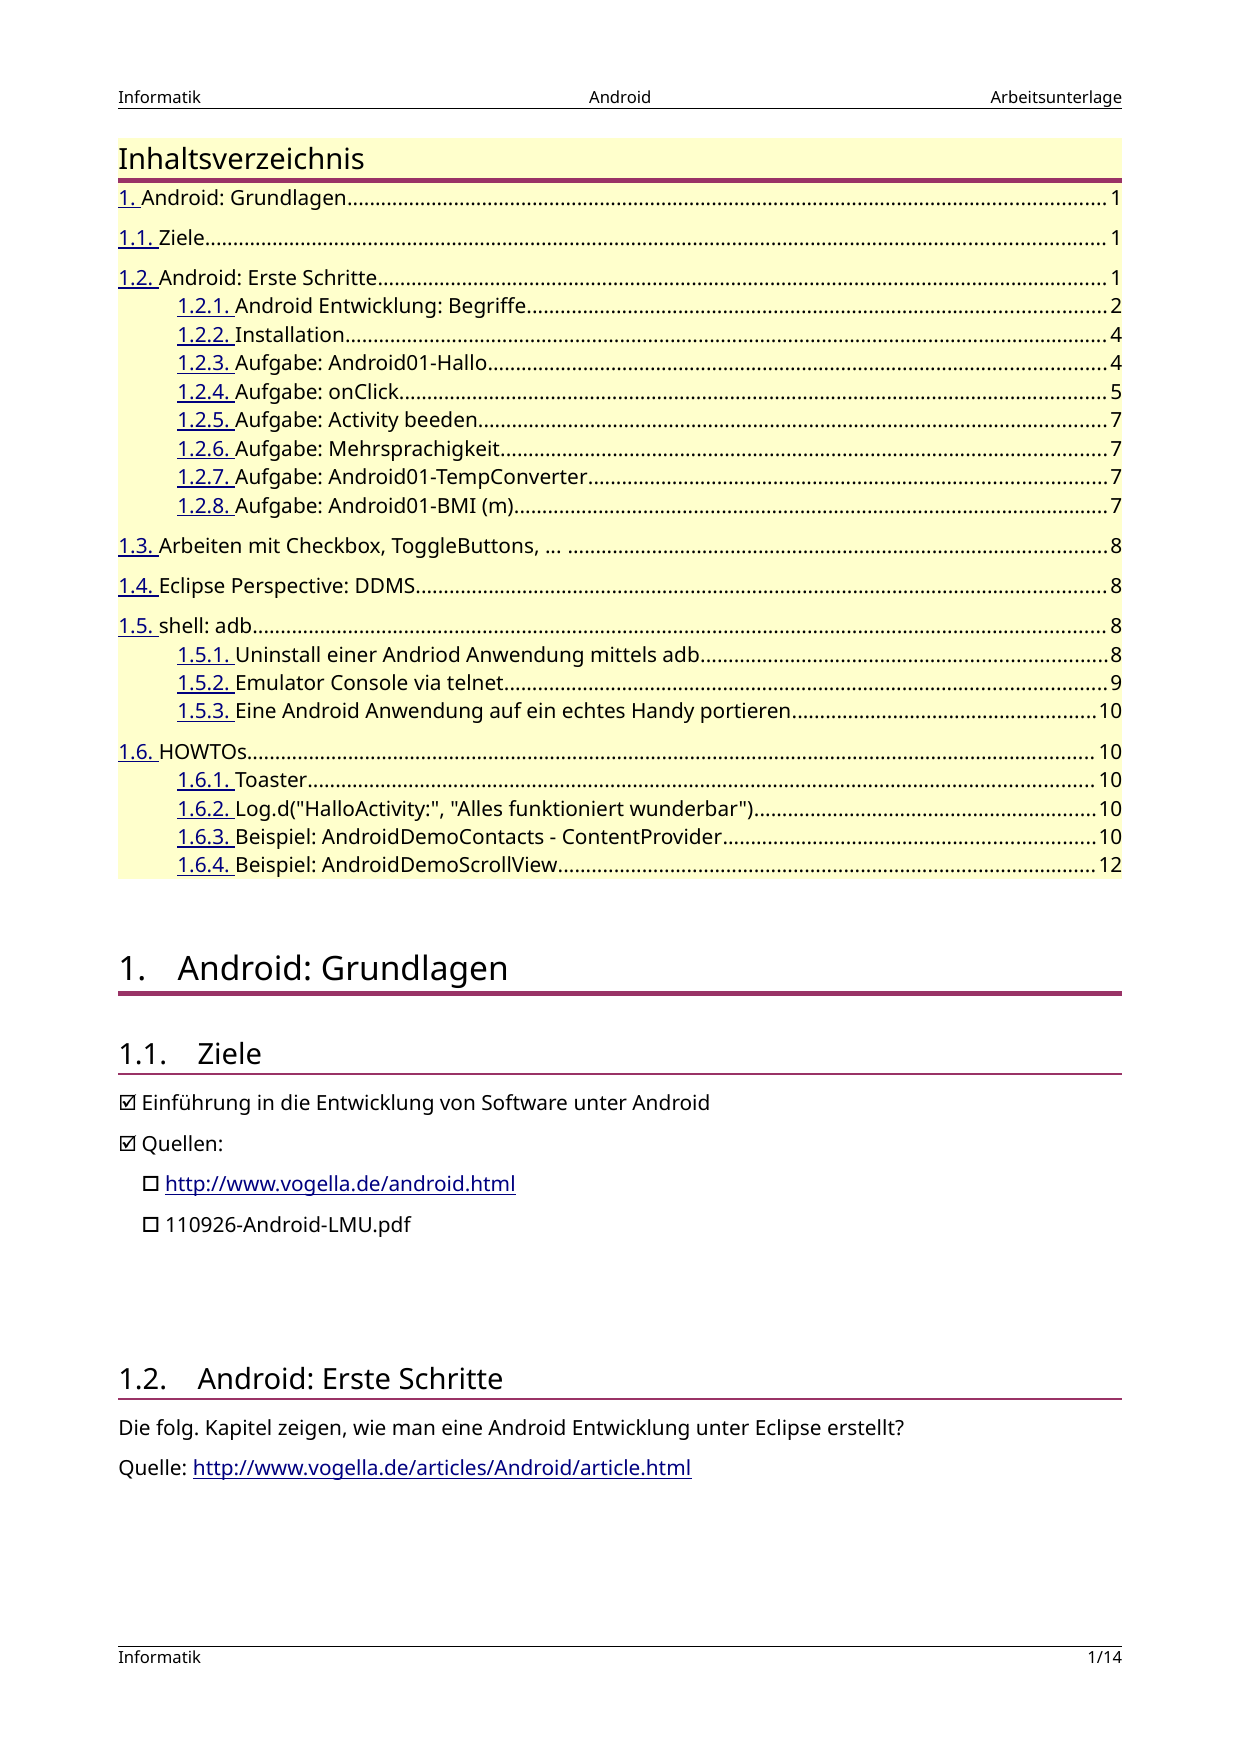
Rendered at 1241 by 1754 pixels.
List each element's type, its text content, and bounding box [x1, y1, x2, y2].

text 1.2.2. Installation 4 [177, 320, 1122, 348]
subtitle Android: Erste Schritte [118, 1358, 1122, 1398]
text 1.5.2. Emulator Console via telnet 9 [177, 668, 1122, 697]
text 1.6.1. Toaster 10 [177, 765, 1122, 794]
text 1.3. Arbeiten mit Checkbox, ToggleButtons, ... 8 [118, 531, 1122, 559]
text 1.1. Ziele 1 [118, 223, 1122, 251]
text 1.6.4. Beispiel: AndroidDemoScrollView 12 [177, 851, 1122, 879]
text 1.2.7. Aufgabe: Android01-TempConverter 7 [177, 462, 1122, 491]
text 1.2.4. Aufgabe: onClick 5 [177, 377, 1122, 405]
text 1.4. Eclipse Perspective: DDMS 8 [118, 571, 1122, 599]
text 1.2.5. Aufgabe: Activity beeden 7 [177, 405, 1122, 434]
text 1.5.1. Uninstall einer Andriod Anwendung mittels adb 8 [177, 640, 1122, 668]
text 1.2.3. Aufgabe: Android01-Hallo 4 [177, 348, 1122, 377]
text 1.5. shell: adb 8 [118, 611, 1122, 640]
text 1.6.3. Beispiel: AndroidDemoContacts - ContentProvider 10 [177, 822, 1122, 851]
subtitle Ziele [118, 1033, 1122, 1073]
list 110926-Android-LMU.pdf [141, 1211, 1122, 1239]
text Die folg. Kapitel zeigen, wie man eine Android Entwicklung unter Eclipse erstellt? [118, 1413, 1122, 1441]
list Quellen: [118, 1129, 1122, 1157]
text 1.2.8. Aufgabe: Android01-BMI (m) 7 [177, 491, 1122, 519]
text 1.2.6. Aufgabe: Mehrsprachigkeit 7 [177, 434, 1122, 462]
list http://www.vogella.de/android.html [141, 1169, 1122, 1198]
text 1. Android: Grundlagen 1 [118, 183, 1122, 211]
text 1.2.1. Android Entwicklung: Begriffe 2 [177, 292, 1122, 320]
text 1.5.3. Eine Android Anwendung auf ein echtes Handy portieren 10 [177, 697, 1122, 725]
text 1.2. Android: Erste Schritte 1 [118, 263, 1122, 292]
text 1.6. HOWTOs 10 [118, 737, 1122, 765]
subtitle Android: Grundlagen [118, 945, 1122, 991]
text 1.6.2. Log.d("HalloActivity:", "Alles funktioniert wunderbar") 10 [177, 794, 1122, 822]
text Quelle: http://www.vogella.de/articles/Android/article.html [118, 1453, 1122, 1482]
list Einführung in die Entwicklung von Software unter Android [118, 1088, 1122, 1116]
subtitle Inhaltsverzeichnis [118, 138, 1122, 178]
